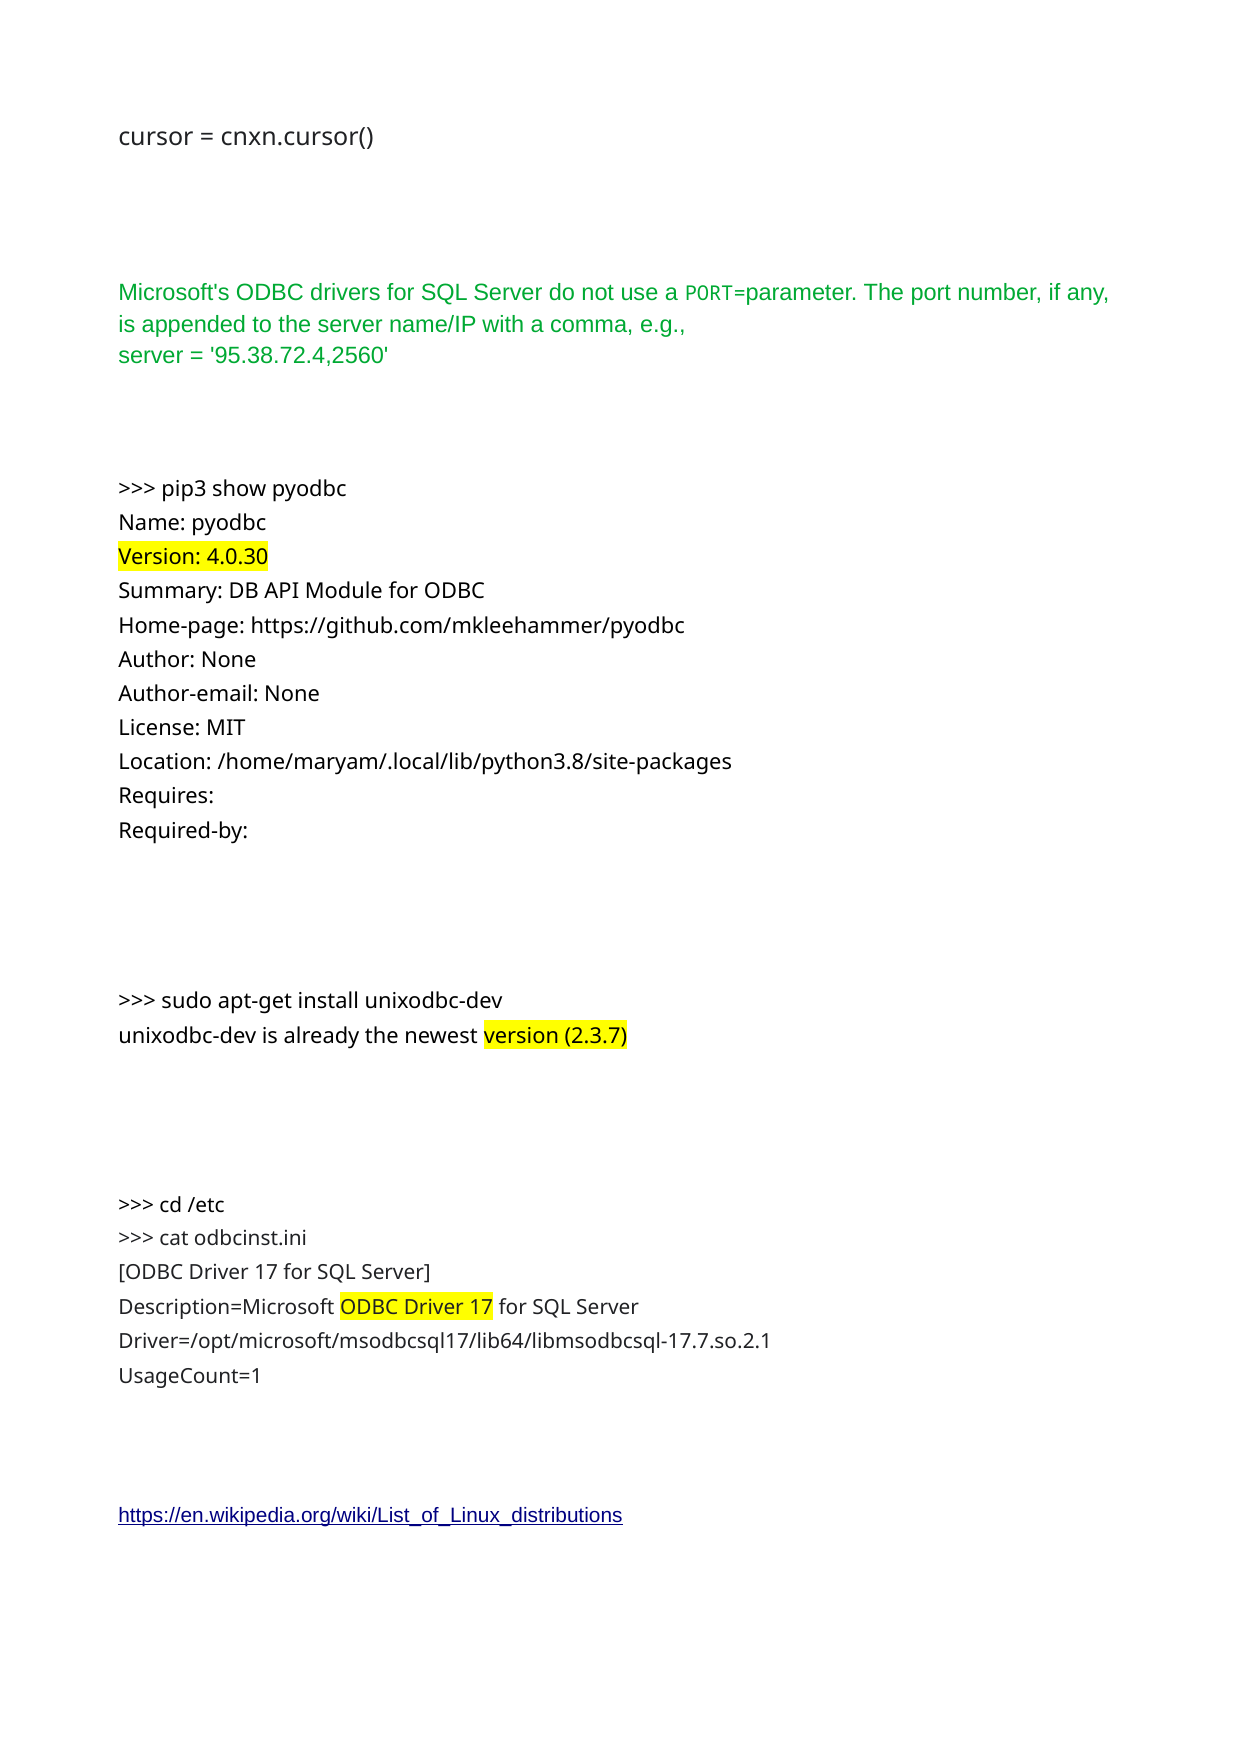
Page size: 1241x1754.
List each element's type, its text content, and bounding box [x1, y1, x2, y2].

text Home-page: https://github.com/mkleehammer/pyodbc [118, 609, 1122, 639]
subtitle https://en.wikipedia.org/wiki/List_of_Linux_distributions [118, 1503, 1122, 1527]
text Author-email: None [118, 678, 1122, 708]
text Driver=/opt/microsoft/msodbcsql17/lib64/libmsodbcsql-17.7.so.2.1 [118, 1326, 1122, 1355]
text >>> sudo apt-get install unixodbc-dev [118, 985, 1122, 1015]
text Description=Microsoft ODBC Driver 17 for SQL Server [118, 1292, 1122, 1320]
text UsageCount=1 [118, 1361, 1122, 1389]
text >>> cd /etc [118, 1190, 1122, 1219]
text cursor = cnxn.cursor() [118, 118, 1122, 152]
text Location: /home/maryam/.local/lib/python3.8/site-packages [118, 746, 1122, 776]
text Required-by: [118, 814, 1122, 844]
text Version: 4.0.30 [118, 541, 1122, 571]
text Author: None [118, 644, 1122, 673]
text >>> pip3 show pyodbc [118, 473, 1122, 503]
text unixodbc-dev is already the newest version (2.3.7) [118, 1019, 1122, 1049]
text server = '95.38.72.4,2560' [118, 341, 1122, 368]
text Summary: DB API Module for ODBC [118, 575, 1122, 605]
text Name: pyodbc [118, 507, 1122, 537]
text [ODBC Driver 17 for SQL Server] [118, 1257, 1122, 1286]
text >>> cat odbcinst.ini [118, 1223, 1122, 1251]
text Requires: [118, 780, 1122, 810]
text License: MIT [118, 712, 1122, 742]
text Microsoft's ODBC drivers for SQL Server do not use a PORT=parameter. The port number, if any, is appended to the server name/IP with a comma, e.g., [118, 278, 1122, 337]
